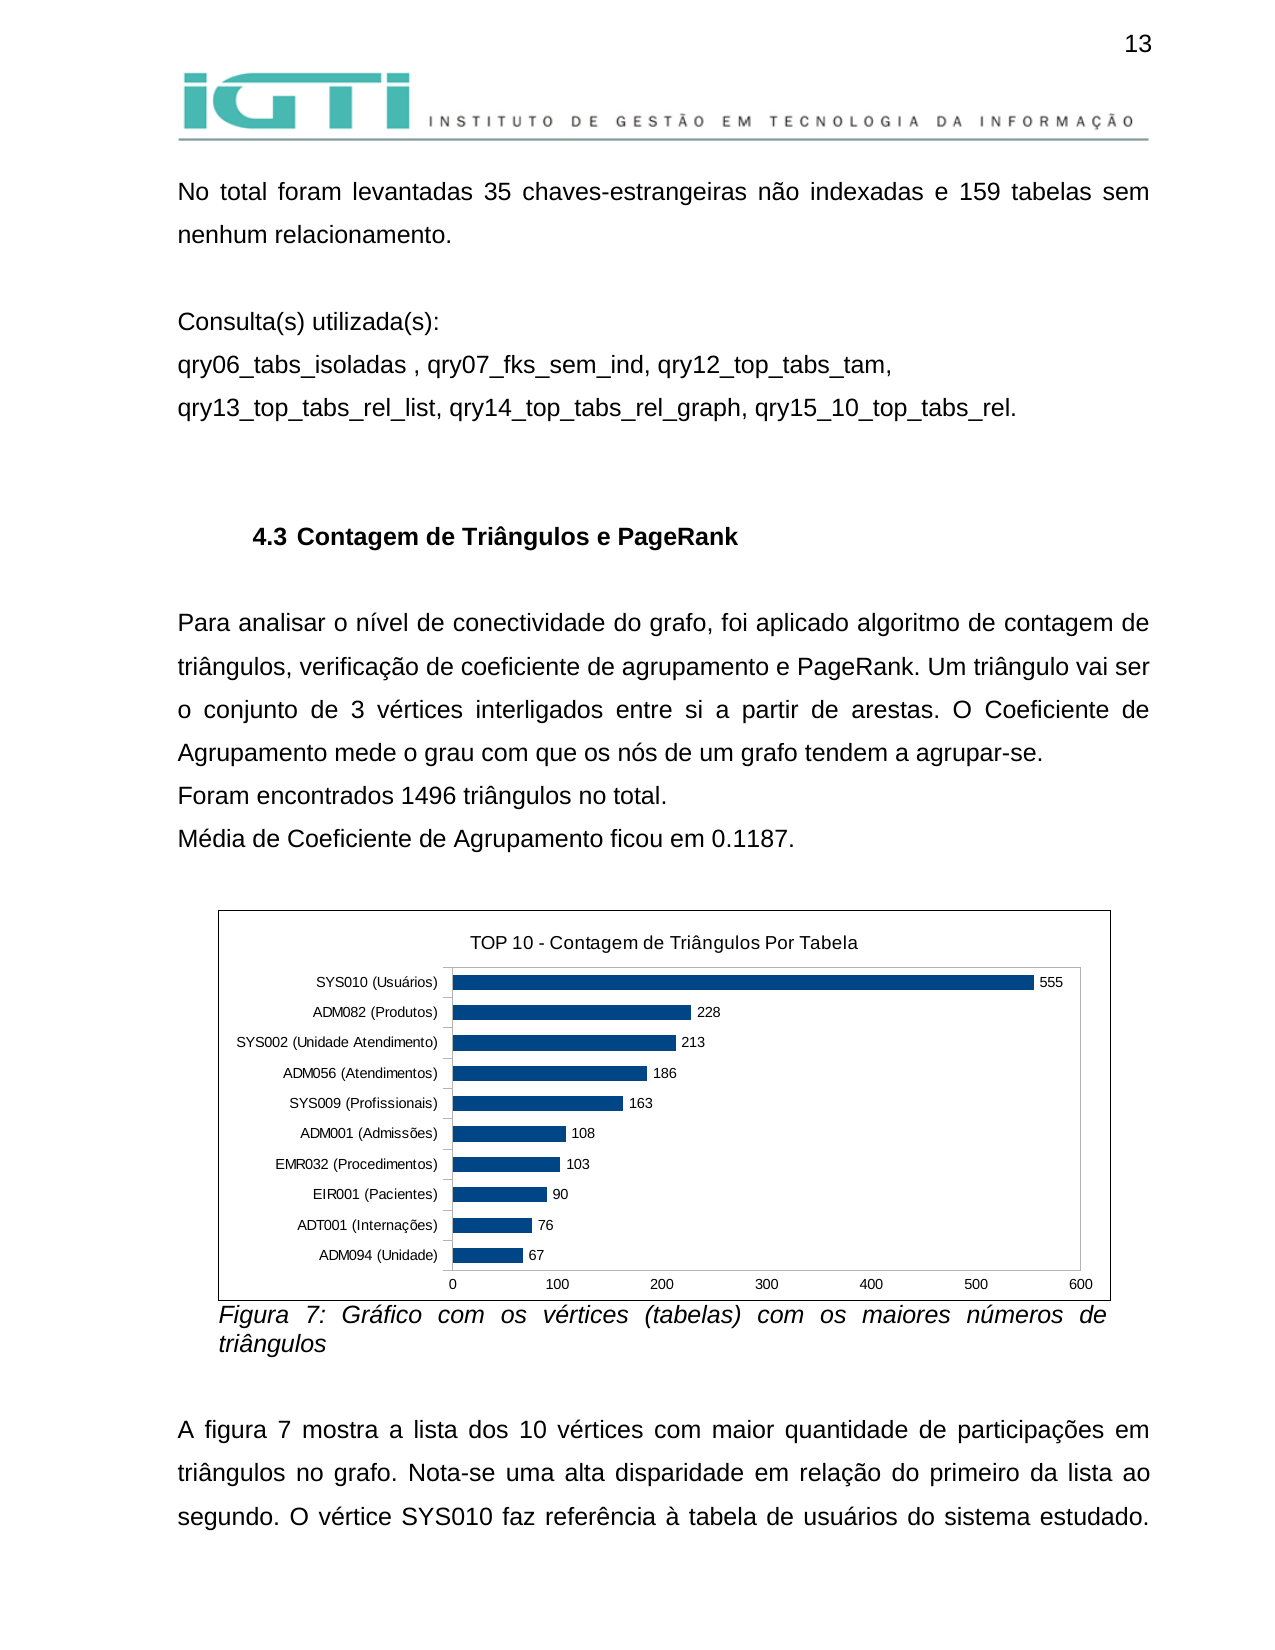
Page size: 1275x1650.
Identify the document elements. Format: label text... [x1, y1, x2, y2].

picture [178, 59, 1151, 151]
text Para analisar o nível de conectividade do grafo, foi aplicado algoritmo de contagem de triângulos, verificação de coeficiente de agrupamento e PageRank. Um triângulo vai ser o conjunto de 3 vértices interligados entre si a partir de arestas. O Coeficiente de Agrupamento mede o grau com que os nós de um grafo tendem a agrupar-se. [177, 608, 1152, 767]
text No total foram levantadas 35 chaves-estrangeiras não indexadas e 159 tabelas sem nenhum relacionamento. [177, 177, 1152, 249]
text qry06_tabs_isoladas , qry07_fks_sem_ind, qry12_top_tabs_tam, qry13_top_tabs_rel_list, qry14_top_tabs_rel_graph, qry15_10_top_tabs_rel. [177, 350, 1152, 422]
text Média de Coeficiente de Agrupamento ficou em 0.1187. [177, 824, 1152, 853]
text Figura 7: Gráfico com os vértices (tabelas) com os maiores números de triângulos [218, 1301, 1111, 1358]
list Contagem de Triângulos e PageRank [252, 522, 1152, 551]
text Consulta(s) utilizada(s): [177, 307, 1152, 335]
text Foram encontrados 1496 triângulos no total. [177, 781, 1152, 810]
text A figura 7 mostra a lista dos 10 vértices com maior quantidade de participações em triângulos no grafo. Nota-se uma alta disparidade em relação do primeiro da lista ao segundo. O vértice SYS010 faz referência à tabela de usuários do sistema estudado. [177, 1415, 1152, 1530]
